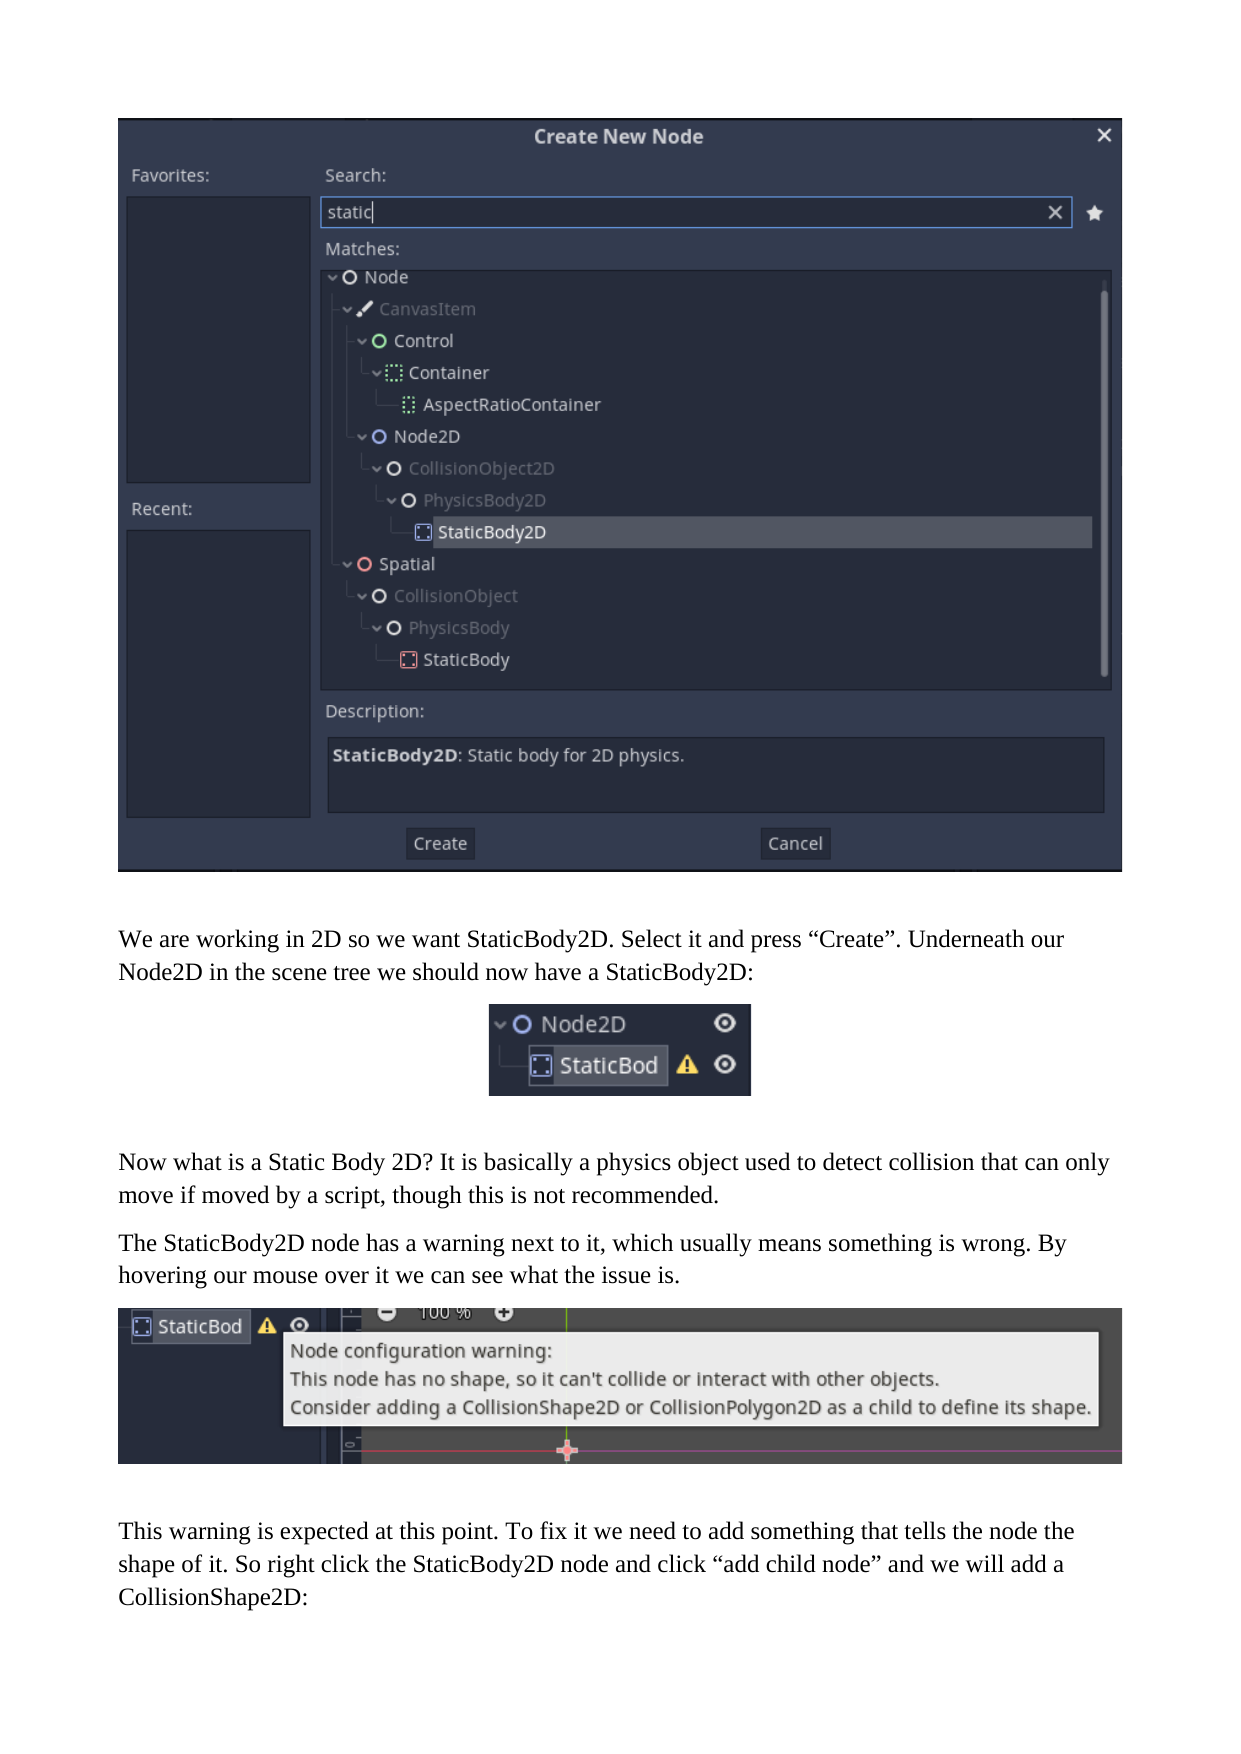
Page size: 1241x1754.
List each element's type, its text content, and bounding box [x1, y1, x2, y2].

text This warning is expected at this point. To fix it we need to add something that tells the node the shape of it. So right click the StaticBody2D node and click “add child node” and we will add a CollisionShape2D: [118, 1516, 1122, 1611]
text The StaticBody2D node has a warning next to it, which usually means something is wrong. By hovering our mouse over it we can see what the issue is. [118, 1228, 1122, 1289]
picture [118, 1308, 1123, 1464]
text We are working in 2D so we want StaticBody2D. Select it and press “Create”. Underneath our Node2D in the scene tree we should now have a StaticBody2D: [118, 924, 1122, 986]
picture [118, 118, 1123, 872]
text Now what is a Static Body 2D? It is basically a physics object used to detect collision that can only move if moved by a script, though this is not recommended. [118, 1147, 1122, 1209]
picture [488, 1004, 752, 1096]
